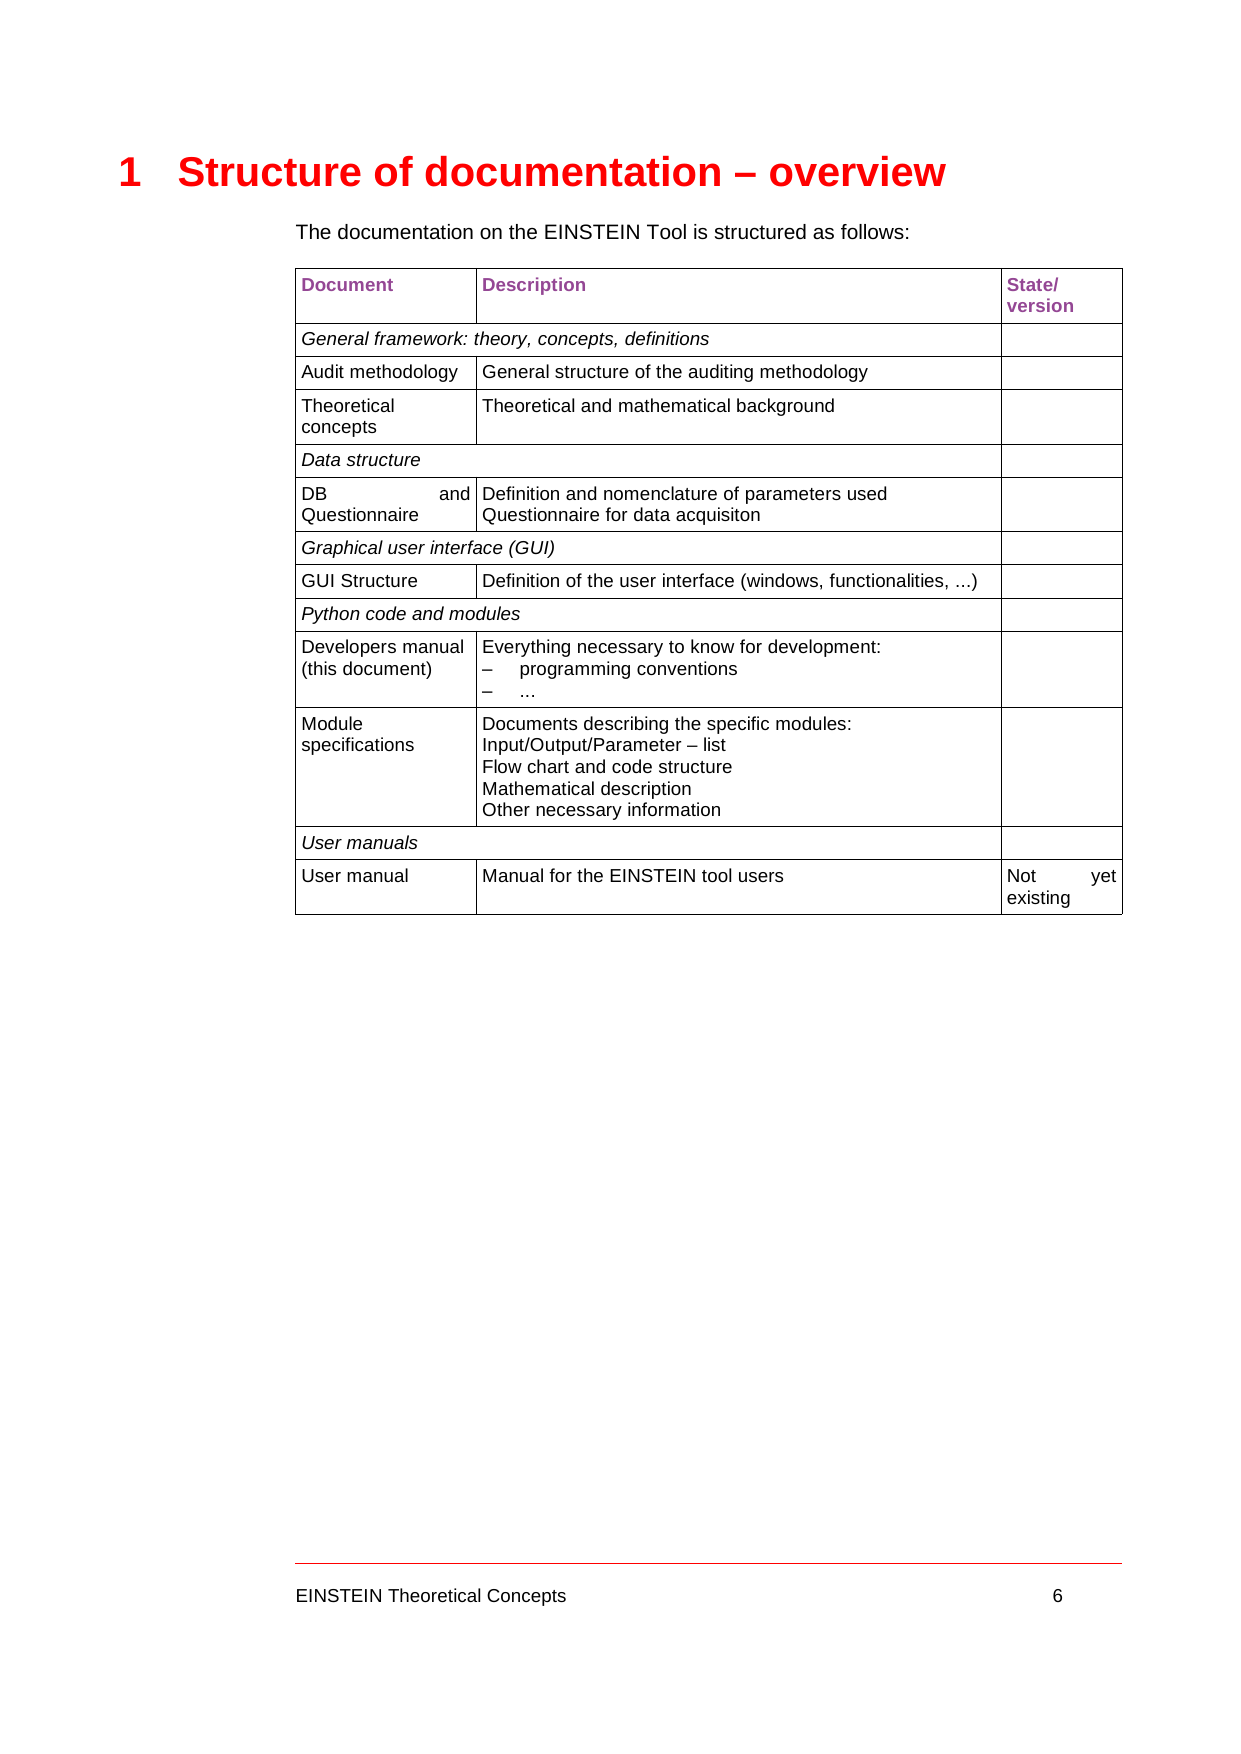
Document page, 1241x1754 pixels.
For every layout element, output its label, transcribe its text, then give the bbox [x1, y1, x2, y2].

table_cell Not yet existing [1002, 860, 1122, 914]
table_cell [1002, 357, 1122, 389]
table_cell Audit methodology [296, 357, 476, 389]
table_cell Everything necessary to know for development: programming conventions ... [477, 632, 1001, 707]
table_cell General structure of the auditing methodology [477, 357, 1001, 389]
table_cell Data structure [296, 445, 1001, 477]
table_cell GUI Structure [296, 565, 476, 597]
table_cell Developers manual (this document) [296, 632, 476, 707]
subtitle Structure of documentation – overview [118, 148, 1122, 196]
table_cell Theoretical and mathematical background [477, 390, 1001, 443]
table_cell [1002, 599, 1122, 631]
text The documentation on the EINSTEIN Tool is structured as follows: [295, 220, 1122, 244]
table_cell [1002, 632, 1122, 707]
table_cell User manual [296, 860, 476, 914]
table_cell Definition of the user interface (windows, functionalities, ...) [477, 565, 1001, 597]
table_cell [1002, 445, 1122, 477]
table_header Document [296, 269, 476, 322]
table_cell Graphical user interface (GUI) [296, 532, 1001, 564]
table_cell [1002, 324, 1122, 356]
table_cell [1002, 478, 1122, 531]
table_cell [1002, 532, 1122, 564]
table_cell [1002, 708, 1122, 826]
table_cell Definition and nomenclature of parameters used Questionnaire for data acquisiton [477, 478, 1001, 531]
table_header State/ version [1002, 269, 1122, 322]
table_cell DB and Questionnaire [296, 478, 476, 531]
table_cell [1002, 827, 1122, 859]
table_cell [1002, 390, 1122, 443]
table_cell Theoretical concepts [296, 390, 476, 443]
table_cell Module specifications [296, 708, 476, 826]
table_cell User manuals [296, 827, 1001, 859]
table_header Description [477, 269, 1001, 322]
table_cell Documents describing the specific modules: Input/Output/Parameter – list Flow chart and code structure Mathematical description Other necessary information [477, 708, 1001, 826]
table_cell Manual for the EINSTEIN tool users [477, 860, 1001, 914]
table_cell General framework: theory, concepts, definitions [296, 324, 1001, 356]
table_cell [1002, 565, 1122, 597]
table_cell Python code and modules [296, 599, 1001, 631]
